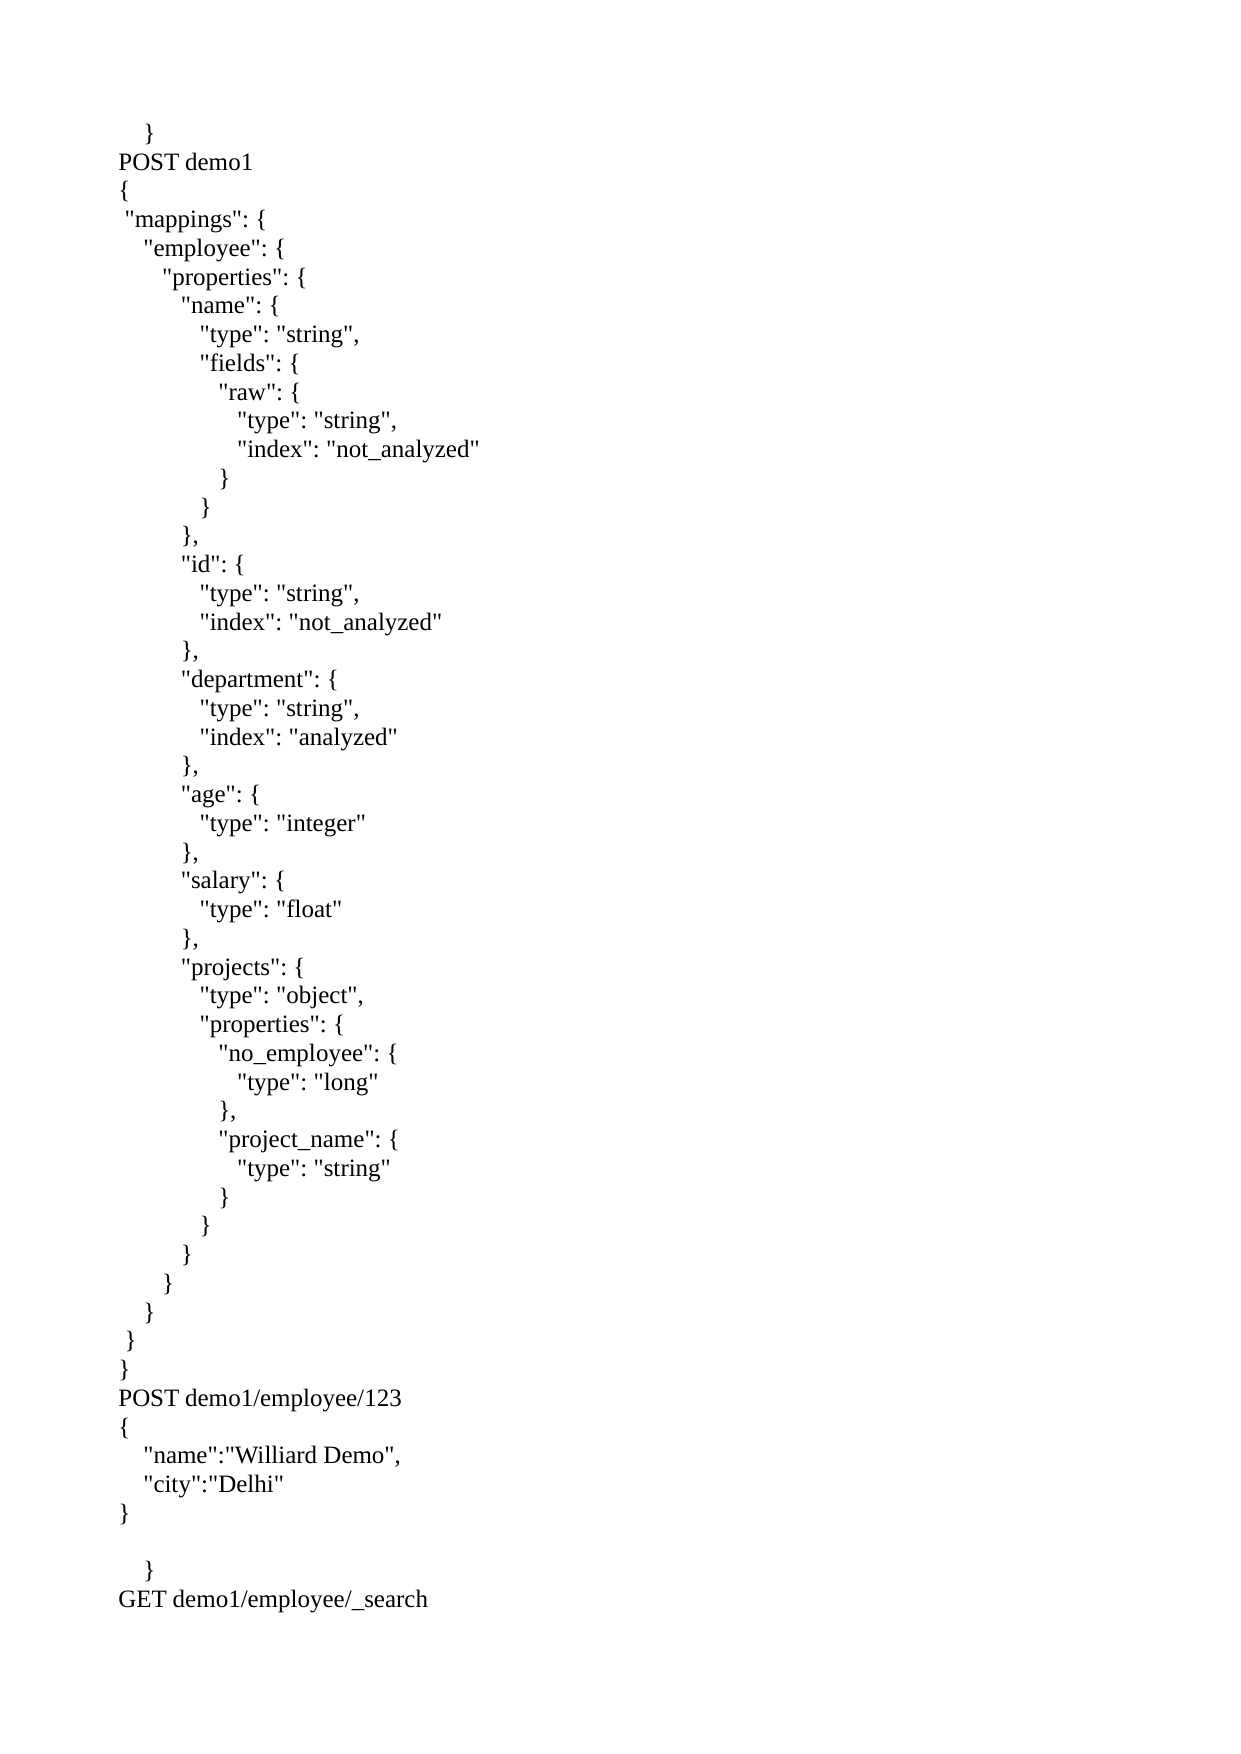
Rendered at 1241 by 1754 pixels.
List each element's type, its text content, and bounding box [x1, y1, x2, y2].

text } [118, 1268, 1122, 1297]
text POST demo1/employee/123 [118, 1383, 1122, 1412]
text "employee": { [118, 233, 1122, 262]
text } [118, 492, 1122, 521]
text } [118, 1239, 1122, 1268]
text "projects": { [118, 952, 1122, 981]
text } [118, 1556, 1122, 1584]
text POST demo1 [118, 147, 1122, 176]
text } [118, 463, 1122, 492]
text "name":"Williard Demo", [118, 1441, 1122, 1469]
text }, [118, 1096, 1122, 1124]
text GET demo1/employee/_search [118, 1584, 1122, 1613]
text "type": "string" [118, 1153, 1122, 1182]
text "index": "analyzed" [118, 722, 1122, 751]
text "index": "not_analyzed" [118, 434, 1122, 463]
text } [118, 1211, 1122, 1239]
text } [118, 1354, 1122, 1383]
text "type": "string", [118, 319, 1122, 348]
text "city":"Delhi" [118, 1469, 1122, 1498]
text "raw": { [118, 377, 1122, 406]
text "name": { [118, 291, 1122, 319]
text "type": "string", [118, 406, 1122, 434]
text "type": "object", [118, 981, 1122, 1009]
text }, [118, 837, 1122, 866]
text } [118, 1182, 1122, 1211]
text "type": "string", [118, 578, 1122, 607]
text "type": "string", [118, 693, 1122, 722]
text "type": "long" [118, 1067, 1122, 1096]
text } [118, 1498, 1122, 1527]
text }, [118, 636, 1122, 664]
text "department": { [118, 664, 1122, 693]
text "properties": { [118, 1009, 1122, 1038]
text } [118, 118, 1122, 147]
text }, [118, 751, 1122, 779]
text "fields": { [118, 348, 1122, 377]
text "mappings": { [118, 204, 1122, 233]
text "age": { [118, 779, 1122, 808]
text } [118, 1297, 1122, 1326]
text { [118, 176, 1122, 204]
text "id": { [118, 549, 1122, 578]
text } [118, 1326, 1122, 1354]
text "type": "float" [118, 894, 1122, 923]
text "index": "not_analyzed" [118, 607, 1122, 636]
text "properties": { [118, 262, 1122, 291]
text "project_name": { [118, 1124, 1122, 1153]
text "type": "integer" [118, 808, 1122, 837]
text { [118, 1412, 1122, 1441]
text "no_employee": { [118, 1038, 1122, 1067]
text }, [118, 521, 1122, 549]
text }, [118, 923, 1122, 952]
text "salary": { [118, 866, 1122, 894]
